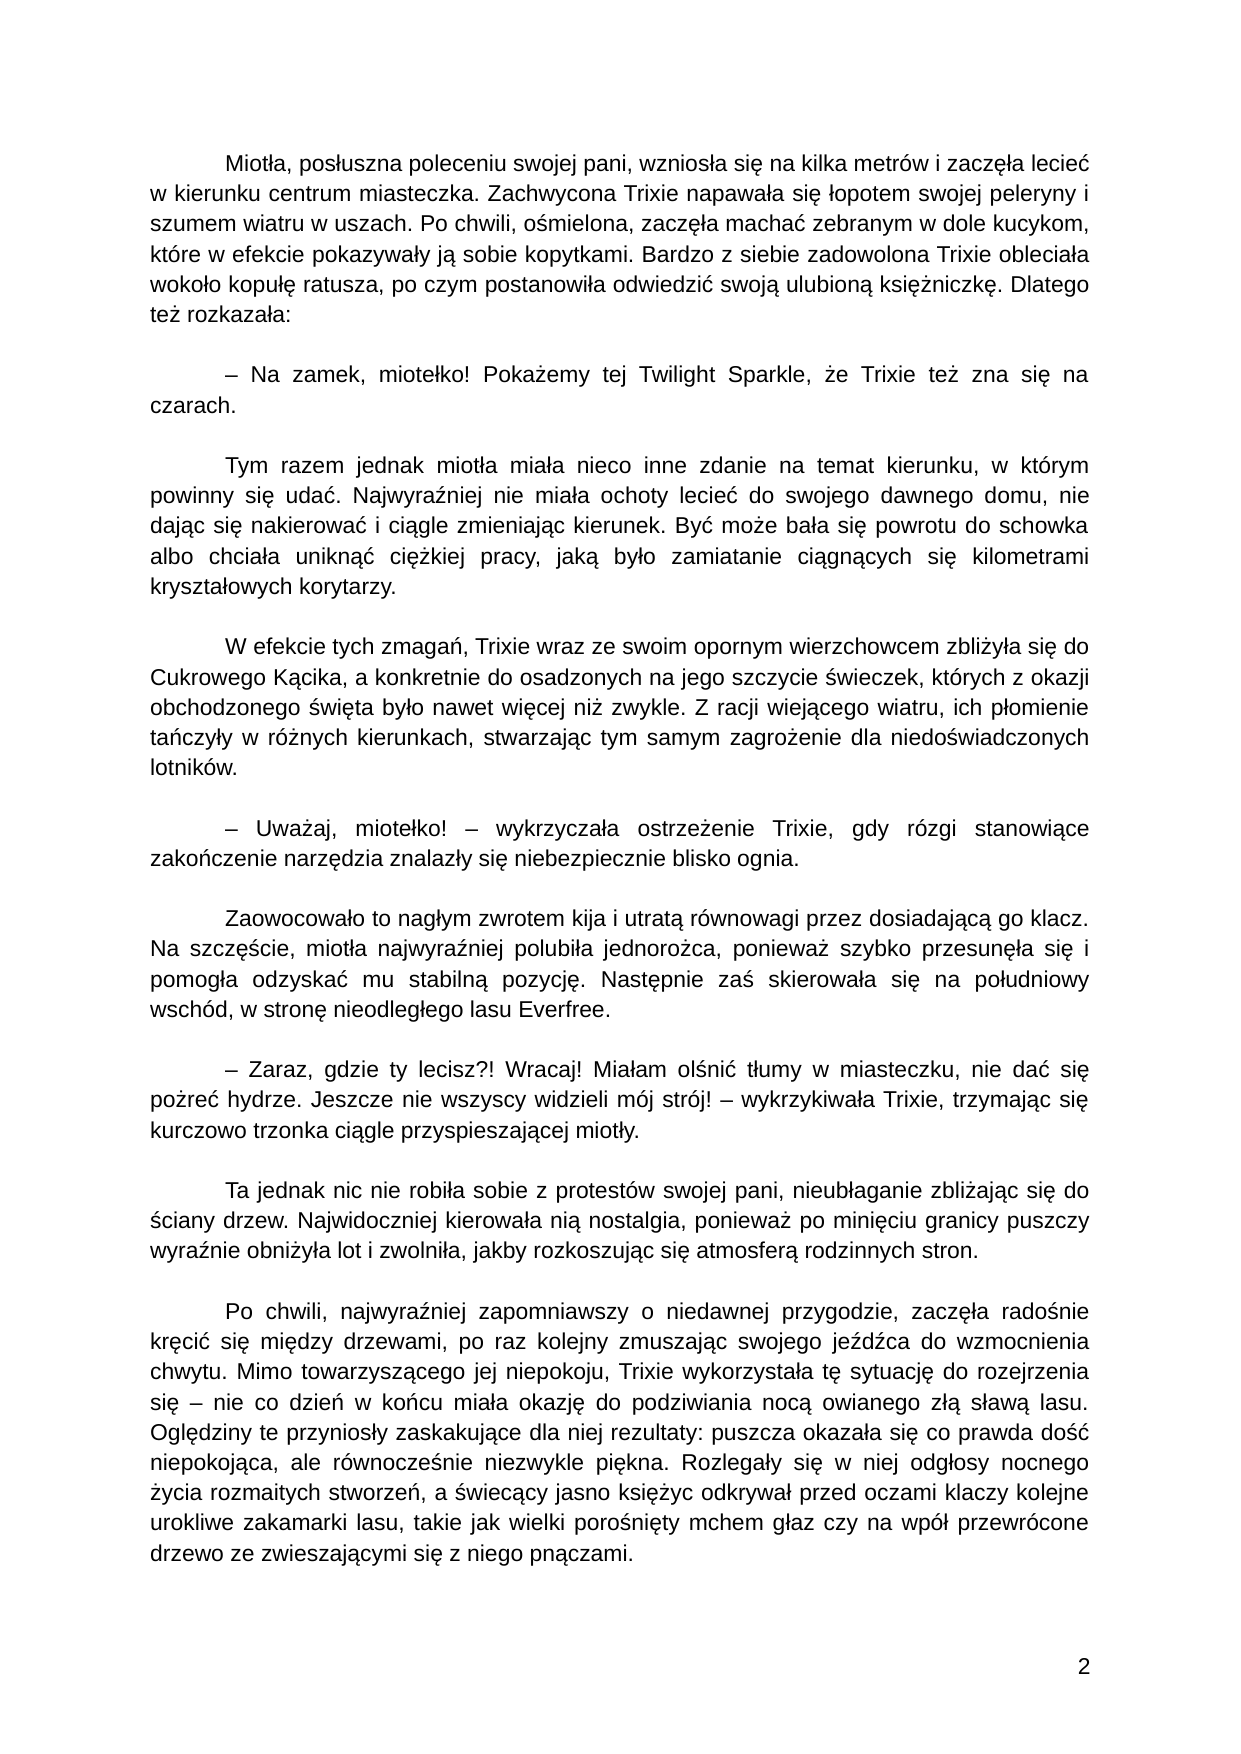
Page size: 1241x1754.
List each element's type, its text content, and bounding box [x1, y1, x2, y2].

text – Na zamek, miotełko! Pokażemy tej Twilight Sparkle, że Trixie też zna się na czarach. [150, 361, 1090, 418]
text Tym razem jednak miotła miała nieco inne zdanie na temat kierunku, w którym powinny się udać. Najwyraźniej nie miała ochoty lecieć do swojego dawnego domu, nie dając się nakierować i ciągle zmieniając kierunek. Być może bała się powrotu do schowka albo chciała uniknąć ciężkiej pracy, jaką było zamiatanie ciągnących się kilometrami kryształowych korytarzy. [150, 452, 1090, 599]
text Miotła, posłuszna poleceniu swojej pani, wzniosła się na kilka metrów i zaczęła lecieć w kierunku centrum miasteczka. Zachwycona Trixie napawała się łopotem swojej peleryny i szumem wiatru w uszach. Po chwili, ośmielona, zaczęła machać zebranym w dole kucykom, które w efekcie pokazywały ją sobie kopytkami. Bardzo z siebie zadowolona Trixie obleciała wokoło kopułę ratusza, po czym postanowiła odwiedzić swoją ulubioną księżniczkę. Dlatego też rozkazała: [150, 150, 1090, 327]
text – Uważaj, miotełko! – wykrzyczała ostrzeżenie Trixie, gdy rózgi stanowiące zakończenie narzędzia znalazły się niebezpiecznie blisko ognia. [150, 814, 1090, 871]
text – Zaraz, gdzie ty lecisz?! Wracaj! Miałam olśnić tłumy w miasteczku, nie dać się pożreć hydrze. Jeszcze nie wszyscy widzieli mój strój! – wykrzykiwała Trixie, trzymając się kurczowo trzonka ciągle przyspieszającej miotły. [150, 1056, 1090, 1143]
text W efekcie tych zmagań, Trixie wraz ze swoim opornym wierzchowcem zbliżyła się do Cukrowego Kącika, a konkretnie do osadzonych na jego szczycie świeczek, których z okazji obchodzonego święta było nawet więcej niż zwykle. Z racji wiejącego wiatru, ich płomienie tańczyły w różnych kierunkach, stwarzając tym samym zagrożenie dla niedoświadczonych lotników. [150, 633, 1090, 781]
text Ta jednak nic nie robiła sobie z protestów swojej pani, nieubłaganie zbliżając się do ściany drzew. Najwidoczniej kierowała nią nostalgia, ponieważ po minięciu granicy puszczy wyraźnie obniżyła lot i zwolniła, jakby rozkoszując się atmosferą rodzinnych stron. [150, 1177, 1090, 1264]
text Po chwili, najwyraźniej zapomniawszy o niedawnej przygodzie, zaczęła radośnie kręcić się między drzewami, po raz kolejny zmuszając swojego jeźdźca do wzmocnienia chwytu. Mimo towarzyszącego jej niepokoju, Trixie wykorzystała tę sytuację do rozejrzenia się – nie co dzień w końcu miała okazję do podziwiania nocą owianego złą sławą lasu. Oględziny te przyniosły zaskakujące dla niej rezultaty: puszcza okazała się co prawda dość niepokojąca, ale równocześnie niezwykle piękna. Rozlegały się w niej odgłosy nocnego życia rozmaitych stworzeń, a świecący jasno księżyc odkrywał przed oczami klaczy kolejne urokliwe zakamarki lasu, takie jak wielki porośnięty mchem głaz czy na wpół przewrócone drzewo ze zwieszającymi się z niego pnączami. [150, 1298, 1090, 1566]
text Zaowocowało to nagłym zwrotem kija i utratą równowagi przez dosiadającą go klacz. Na szczęście, miotła najwyraźniej polubiła jednorożca, ponieważ szybko przesunęła się i pomogła odzyskać mu stabilną pozycję. Następnie zaś skierowała się na południowy wschód, w stronę nieodległego lasu Everfree. [150, 905, 1090, 1022]
